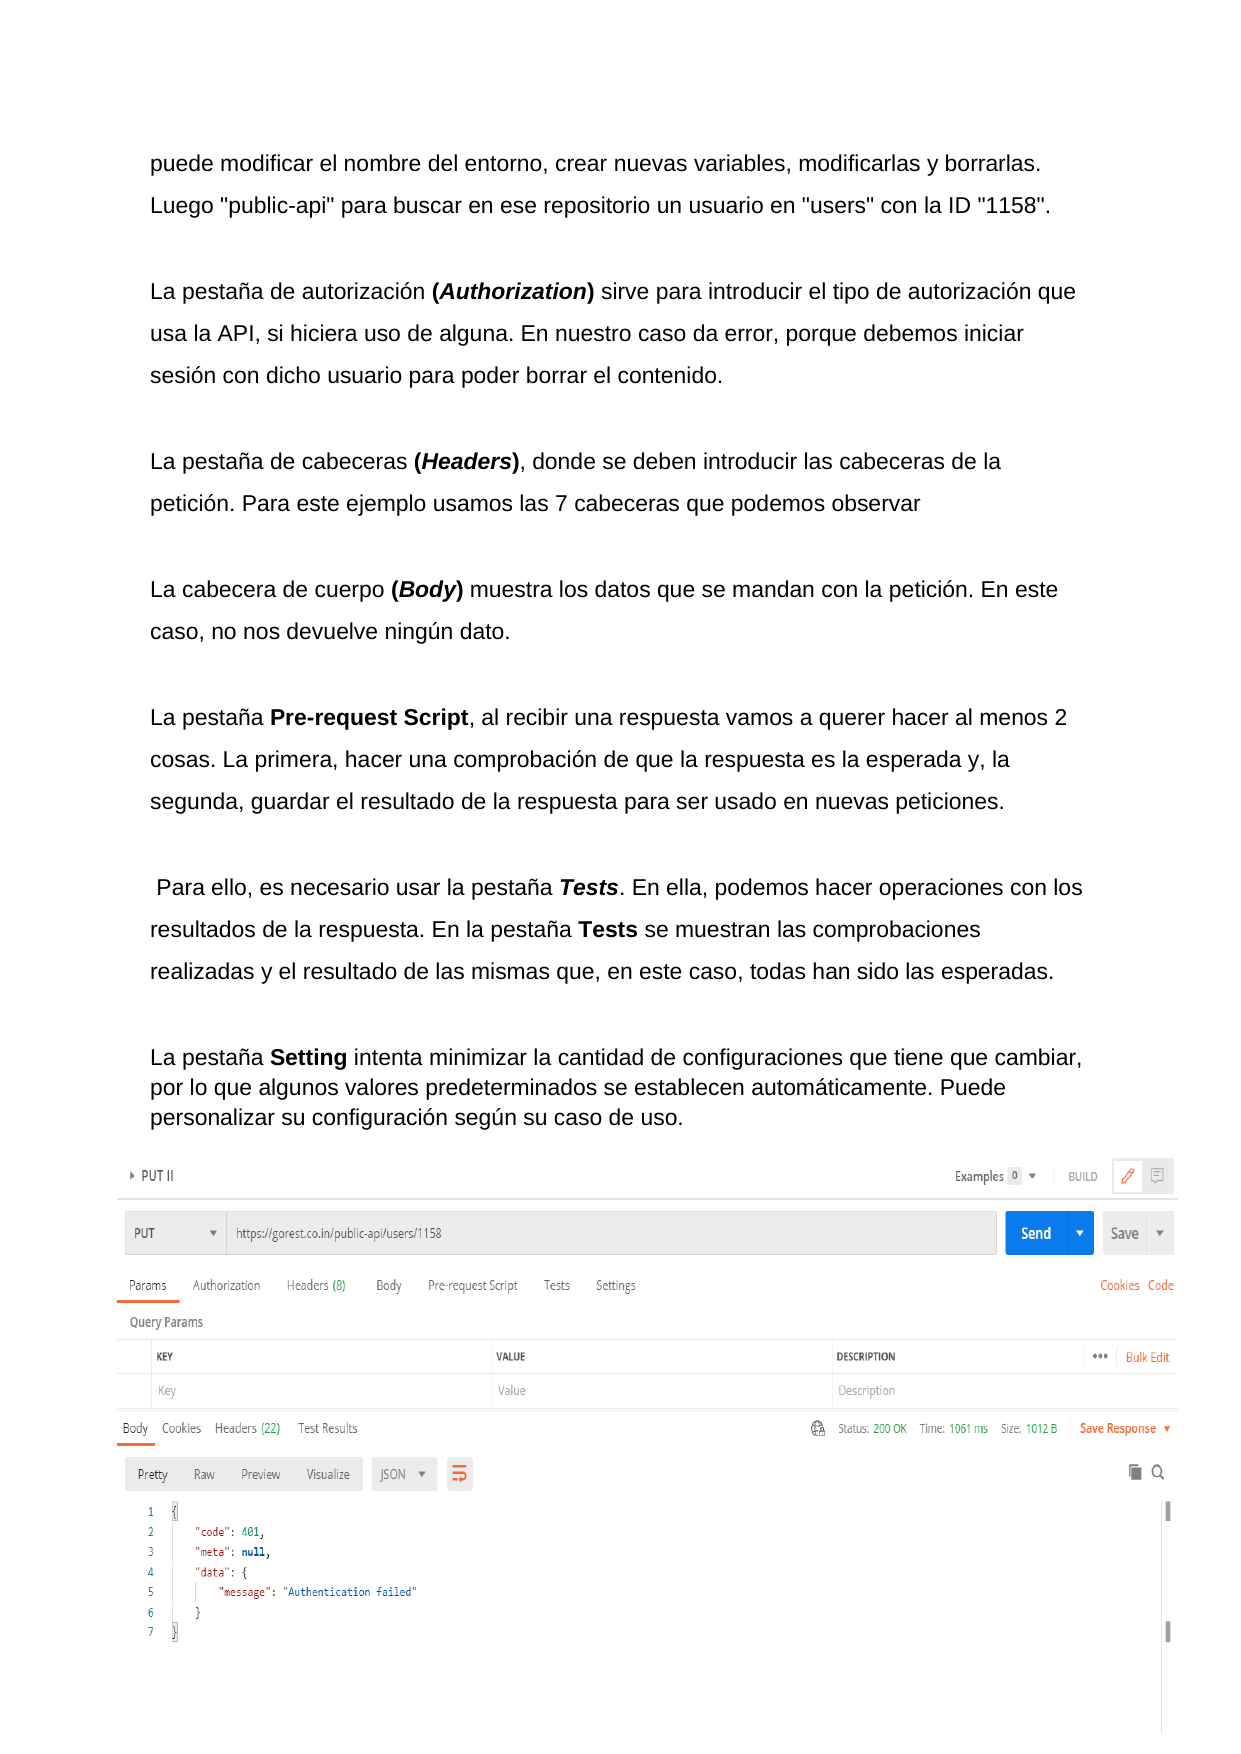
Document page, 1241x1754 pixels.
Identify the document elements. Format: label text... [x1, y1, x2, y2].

text La pestaña Pre-request Script, al recibir una respuesta vamos a querer hacer al menos 2 cosas. La primera, hacer una comprobación de que la respuesta es la esperada y, la segunda, guardar el resultado de la respuesta para ser usado en nuevas peticiones. [150, 704, 1090, 814]
text La pestaña Setting intenta minimizar la cantidad de configuraciones que tiene que cambiar, por lo que algunos valores predeterminados se establecen automáticamente. Puede personalizar su configuración según su caso de uso. [150, 1044, 1090, 1131]
text La pestaña de cabeceras (Headers), donde se deben introducir las cabeceras de la petición. Para este ejemplo usamos las 7 cabeceras que podemos observar [150, 448, 1090, 516]
text puede modificar el nombre del entorno, crear nuevas variables, modificarlas y borrarlas. Luego "public-api" para buscar en ese repositorio un usuario en "users" con la ID "1158". [150, 150, 1090, 218]
picture [116, 1153, 1178, 1734]
text Para ello, es necesario usar la pestaña Tests. En ella, podemos hacer operaciones con los resultados de la respuesta. En la pestaña Tests se muestran las comprobaciones realizadas y el resultado de las mismas que, en este caso, todas han sido las esperadas. [150, 874, 1090, 984]
text La cabecera de cuerpo (Body) muestra los datos que se mandan con la petición. En este caso, no nos devuelve ningún dato. [150, 576, 1090, 644]
text La pestaña de autorización (Authorization) sirve para introducir el tipo de autorización que usa la API, si hiciera uso de alguna. En nuestro caso da error, porque debemos iniciar sesión con dicho usuario para poder borrar el contenido. [150, 278, 1090, 388]
